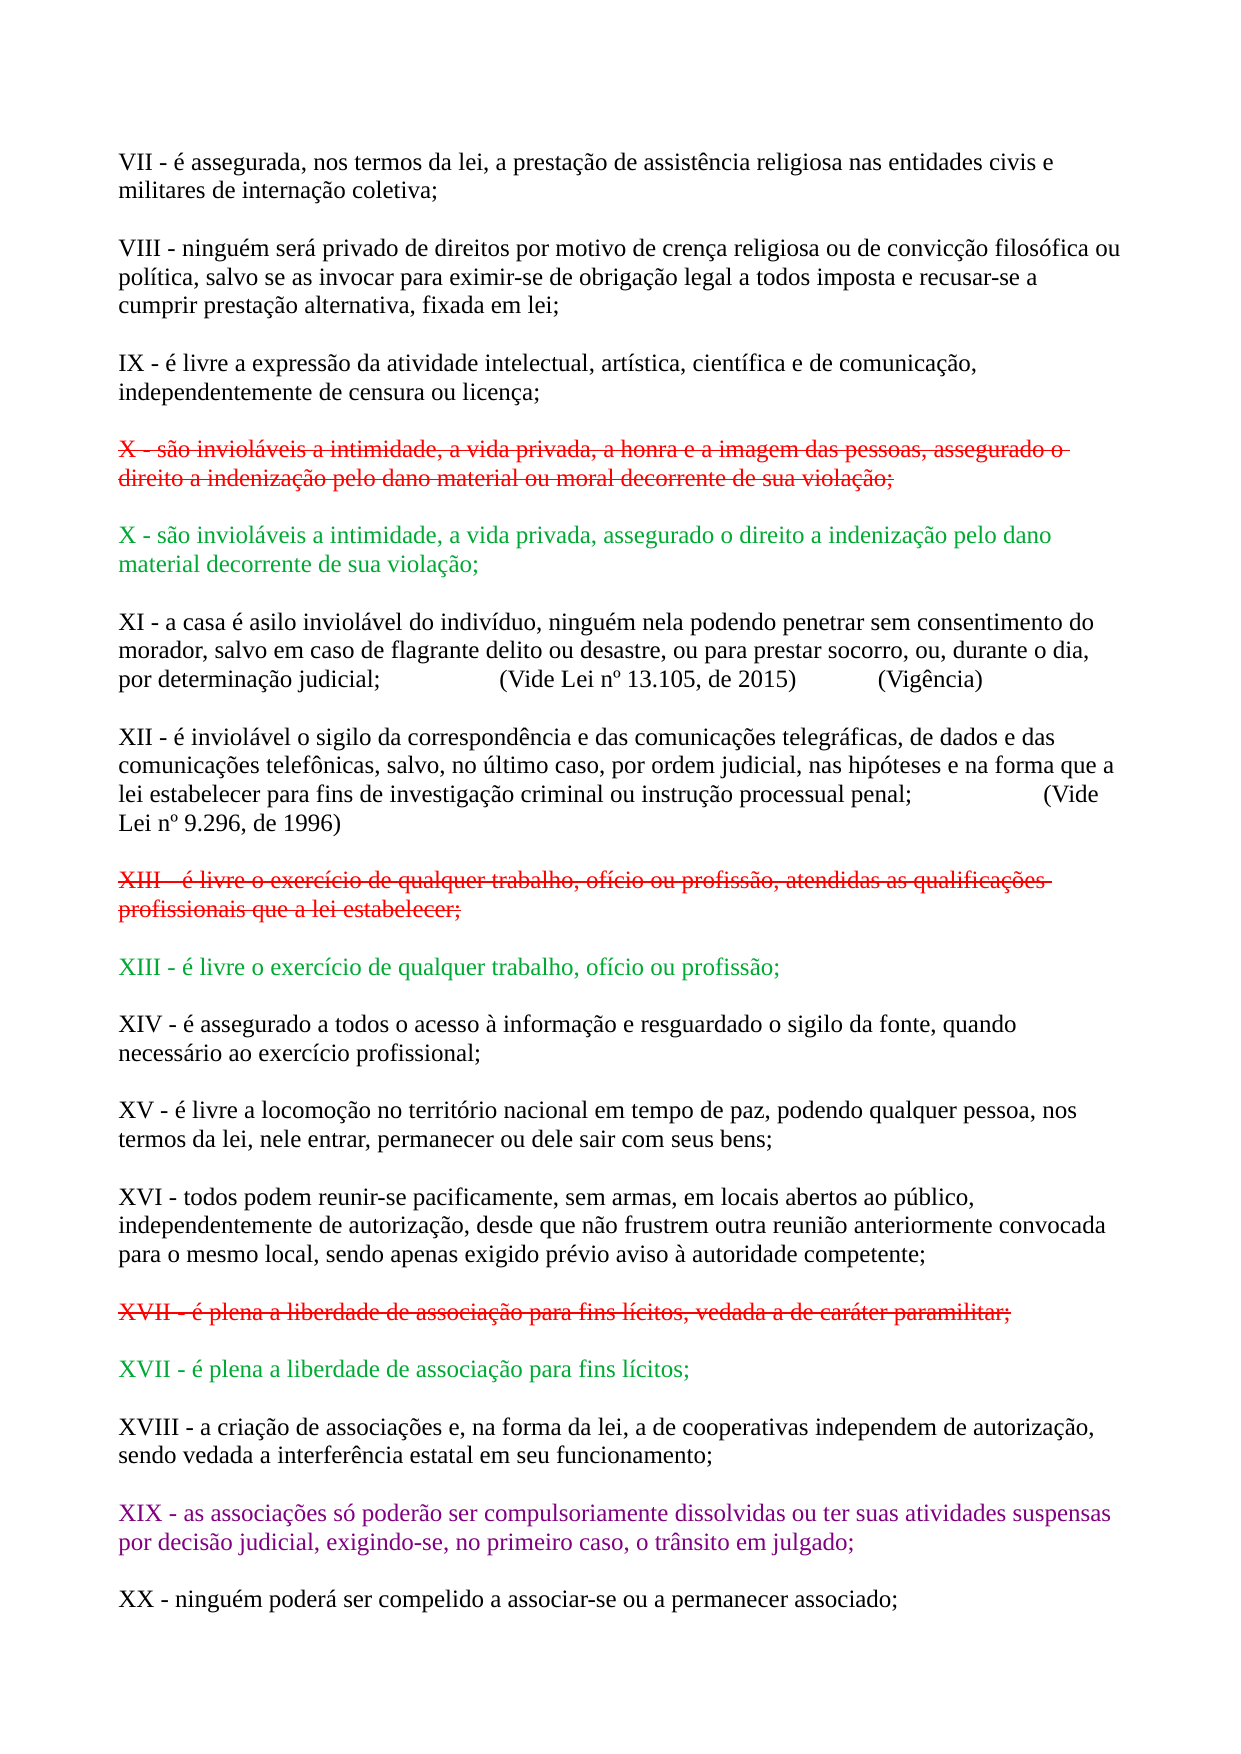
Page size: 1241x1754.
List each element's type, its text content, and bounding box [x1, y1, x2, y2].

text XIV - é assegurado a todos o acesso à informação e resguardado o sigilo da fonte, quando necessário ao exercício profissional; [118, 1009, 1122, 1067]
text XVI - todos podem reunir-se pacificamente, sem armas, em locais abertos ao público, independentemente de autorização, desde que não frustrem outra reunião anteriormente convocada para o mesmo local, sendo apenas exigido prévio aviso à autoridade competente; [118, 1182, 1122, 1268]
text XV - é livre a locomoção no território nacional em tempo de paz, podendo qualquer pessoa, nos termos da lei, nele entrar, permanecer ou dele sair com seus bens; [118, 1096, 1122, 1153]
text XIII - é livre o exercício de qualquer trabalho, ofício ou profissão; [118, 952, 1122, 981]
text VIII - ninguém será privado de direitos por motivo de crença religiosa ou de convicção filosófica ou política, salvo se as invocar para eximir-se de obrigação legal a todos imposta e recusar-se a cumprir prestação alternativa, fixada em lei; [118, 233, 1122, 319]
text XVII - é plena a liberdade de associação para fins lícitos; [118, 1354, 1122, 1383]
text XVII - é plena a liberdade de associação para fins lícitos, vedada a de caráter paramilitar; [118, 1297, 1122, 1326]
text XIX - as associações só poderão ser compulsoriamente dissolvidas ou ter suas atividades suspensas por decisão judicial, exigindo-se, no primeiro caso, o trânsito em julgado; [118, 1498, 1122, 1556]
text XII - é inviolável o sigilo da correspondência e das comunicações telegráficas, de dados e das comunicações telefônicas, salvo, no último caso, por ordem judicial, nas hipóteses e na forma que a lei estabelecer para fins de investigação criminal ou instrução processual penal; (Vide Lei nº 9.296, de 1996) [118, 722, 1122, 837]
text VII - é assegurada, nos termos da lei, a prestação de assistência religiosa nas entidades civis e militares de internação coletiva; [118, 147, 1122, 204]
text XVIII - a criação de associações e, na forma da lei, a de cooperativas independem de autorização, sendo vedada a interferência estatal em seu funcionamento; [118, 1412, 1122, 1469]
text X - são invioláveis a intimidade, a vida privada, a honra e a imagem das pessoas, assegurado o direito a indenização pelo dano material ou moral decorrente de sua violação; [118, 434, 1122, 492]
text XI - a casa é asilo inviolável do indivíduo, ninguém nela podendo penetrar sem consentimento do morador, salvo em caso de flagrante delito ou desastre, ou para prestar socorro, ou, durante o dia, por determinação judicial; (Vide Lei nº 13.105, de 2015) (Vigência) [118, 607, 1122, 693]
text XX - ninguém poderá ser compelido a associar-se ou a permanecer associado; [118, 1584, 1122, 1613]
text XIII - é livre o exercício de qualquer trabalho, ofício ou profissão, atendidas as qualificações profissionais que a lei estabelecer; [118, 866, 1122, 923]
text IX - é livre a expressão da atividade intelectual, artística, científica e de comunicação, independentemente de censura ou licença; [118, 348, 1122, 406]
text X - são invioláveis a intimidade, a vida privada, assegurado o direito a indenização pelo dano material decorrente de sua violação; [118, 521, 1122, 578]
